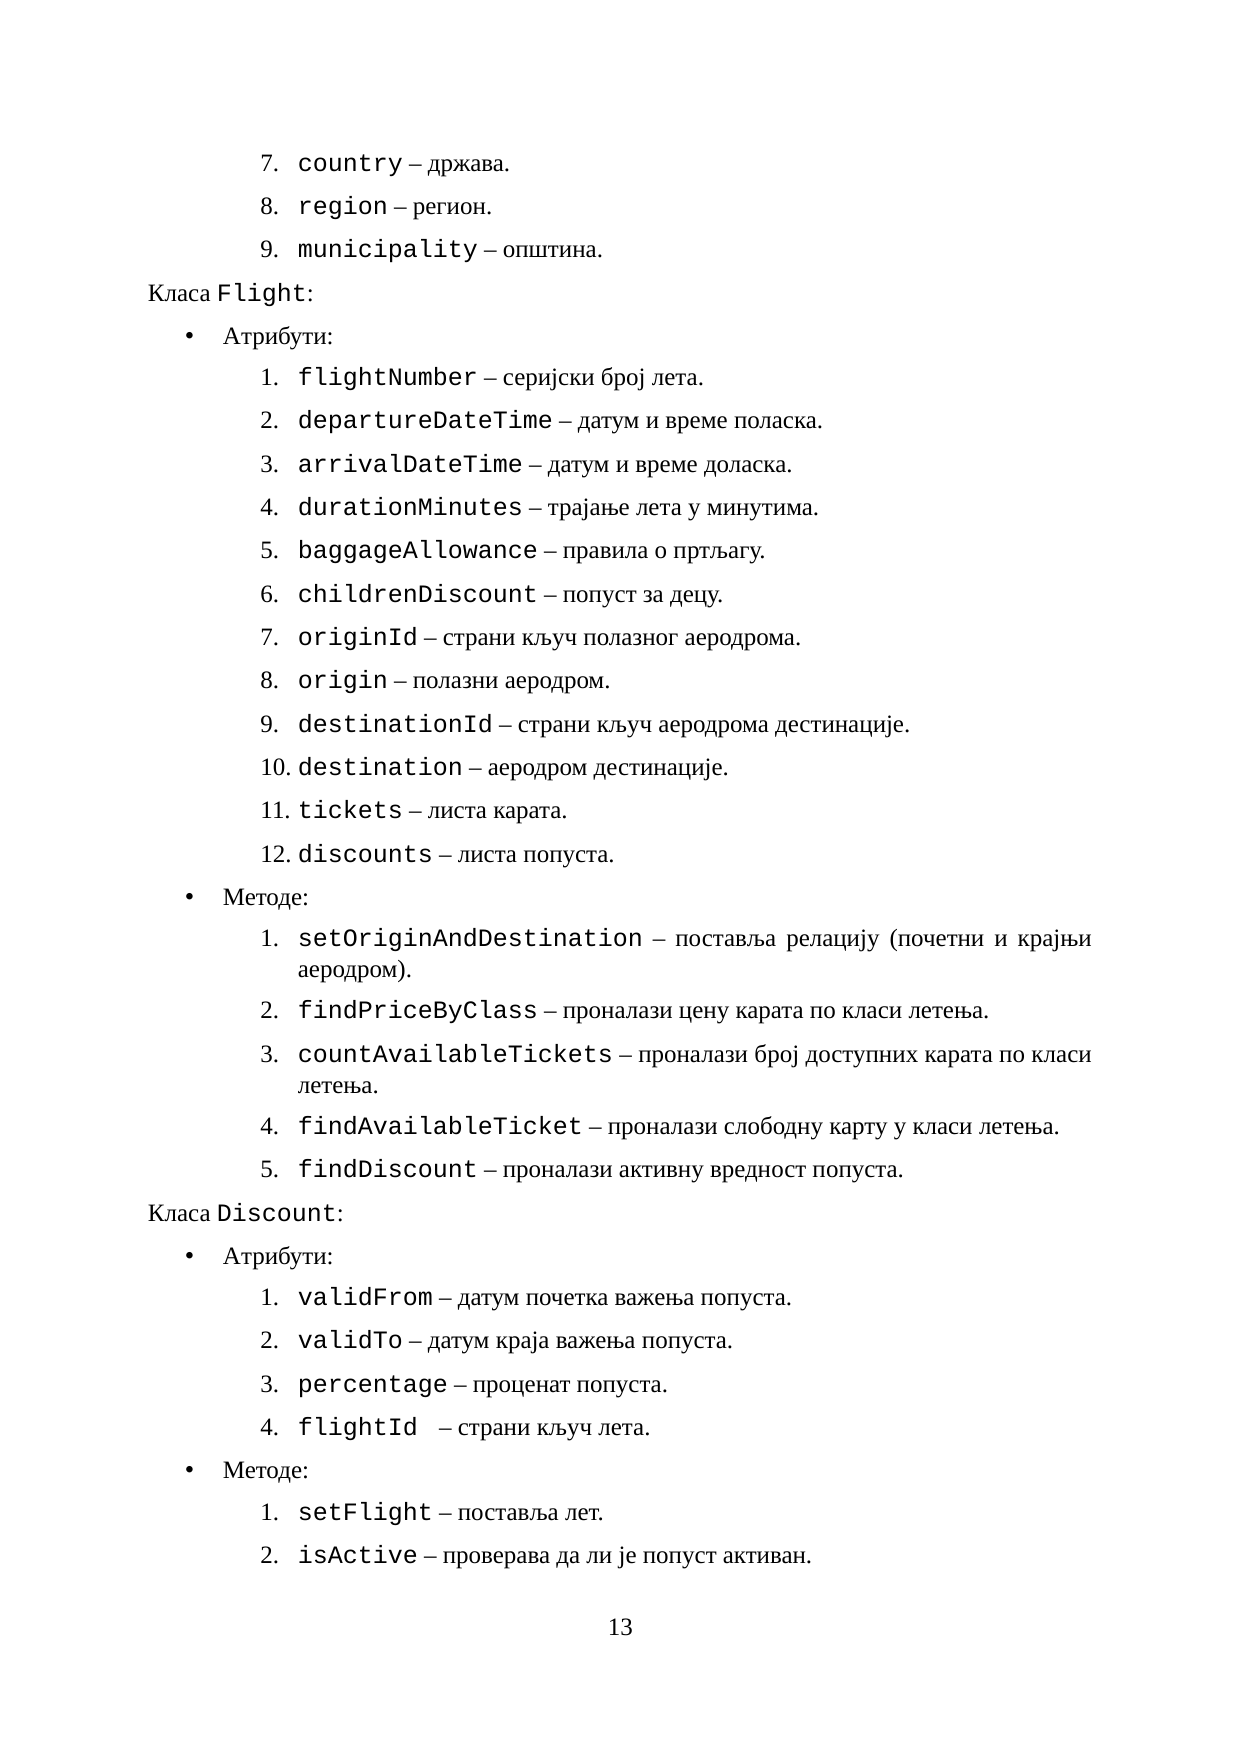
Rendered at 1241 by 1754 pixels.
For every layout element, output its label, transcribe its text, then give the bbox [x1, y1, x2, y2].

list validFrom – датум почетка важења попуста. [260, 1282, 1092, 1313]
list departureDateTime – датум и време поласка. [260, 406, 1092, 436]
list durationMinutes – трајање лета у минутима. [260, 492, 1092, 523]
list setFlight – поставља лет. [260, 1497, 1092, 1528]
list Атрибути: [185, 1241, 1092, 1270]
list destination – аеродром дестинације. [260, 752, 1092, 783]
list findAvailableTicket – проналази слободну карту у класи летења. [260, 1111, 1092, 1142]
text Класа Discount: [148, 1198, 1092, 1228]
list baggageAllowance – правила о пртљагу. [260, 536, 1092, 566]
list origin – полазни аеродром. [260, 666, 1092, 696]
list discounts – листа попуста. [260, 839, 1092, 870]
list arrivalDateTime – датум и време доласка. [260, 449, 1092, 480]
list Атрибути: [185, 321, 1092, 350]
list country – држава. [260, 148, 1092, 178]
list countAvailableTickets – проналази број доступних карата по класи летења. [260, 1039, 1092, 1098]
list flightId – страни кључ лета. [260, 1412, 1092, 1443]
list originId – страни кључ полазног аеродрома. [260, 622, 1092, 653]
list Методе: [185, 882, 1092, 911]
list setOriginAndDestination – поставља релацију (почетни и крајњи аеродром). [260, 923, 1092, 983]
list municipality – општина. [260, 234, 1092, 265]
list Методе: [185, 1456, 1092, 1484]
list tickets – листа карата. [260, 796, 1092, 826]
list findPriceByClass – проналази цену карата по класи летења. [260, 996, 1092, 1026]
list isActive – проверава да ли је попуст активан. [260, 1540, 1092, 1571]
list childrenDiscount – попуст за децу. [260, 579, 1092, 610]
list validTo – датум краја важења попуста. [260, 1326, 1092, 1356]
list destinationId – страни кључ аеродрома дестинације. [260, 709, 1092, 740]
text Класа Flight: [148, 278, 1092, 308]
list percentage – проценат попуста. [260, 1369, 1092, 1400]
list findDiscount – проналази активну вредност попуста. [260, 1154, 1092, 1185]
list region – регион. [260, 191, 1092, 222]
list flightNumber – серијски број лета. [260, 362, 1092, 393]
